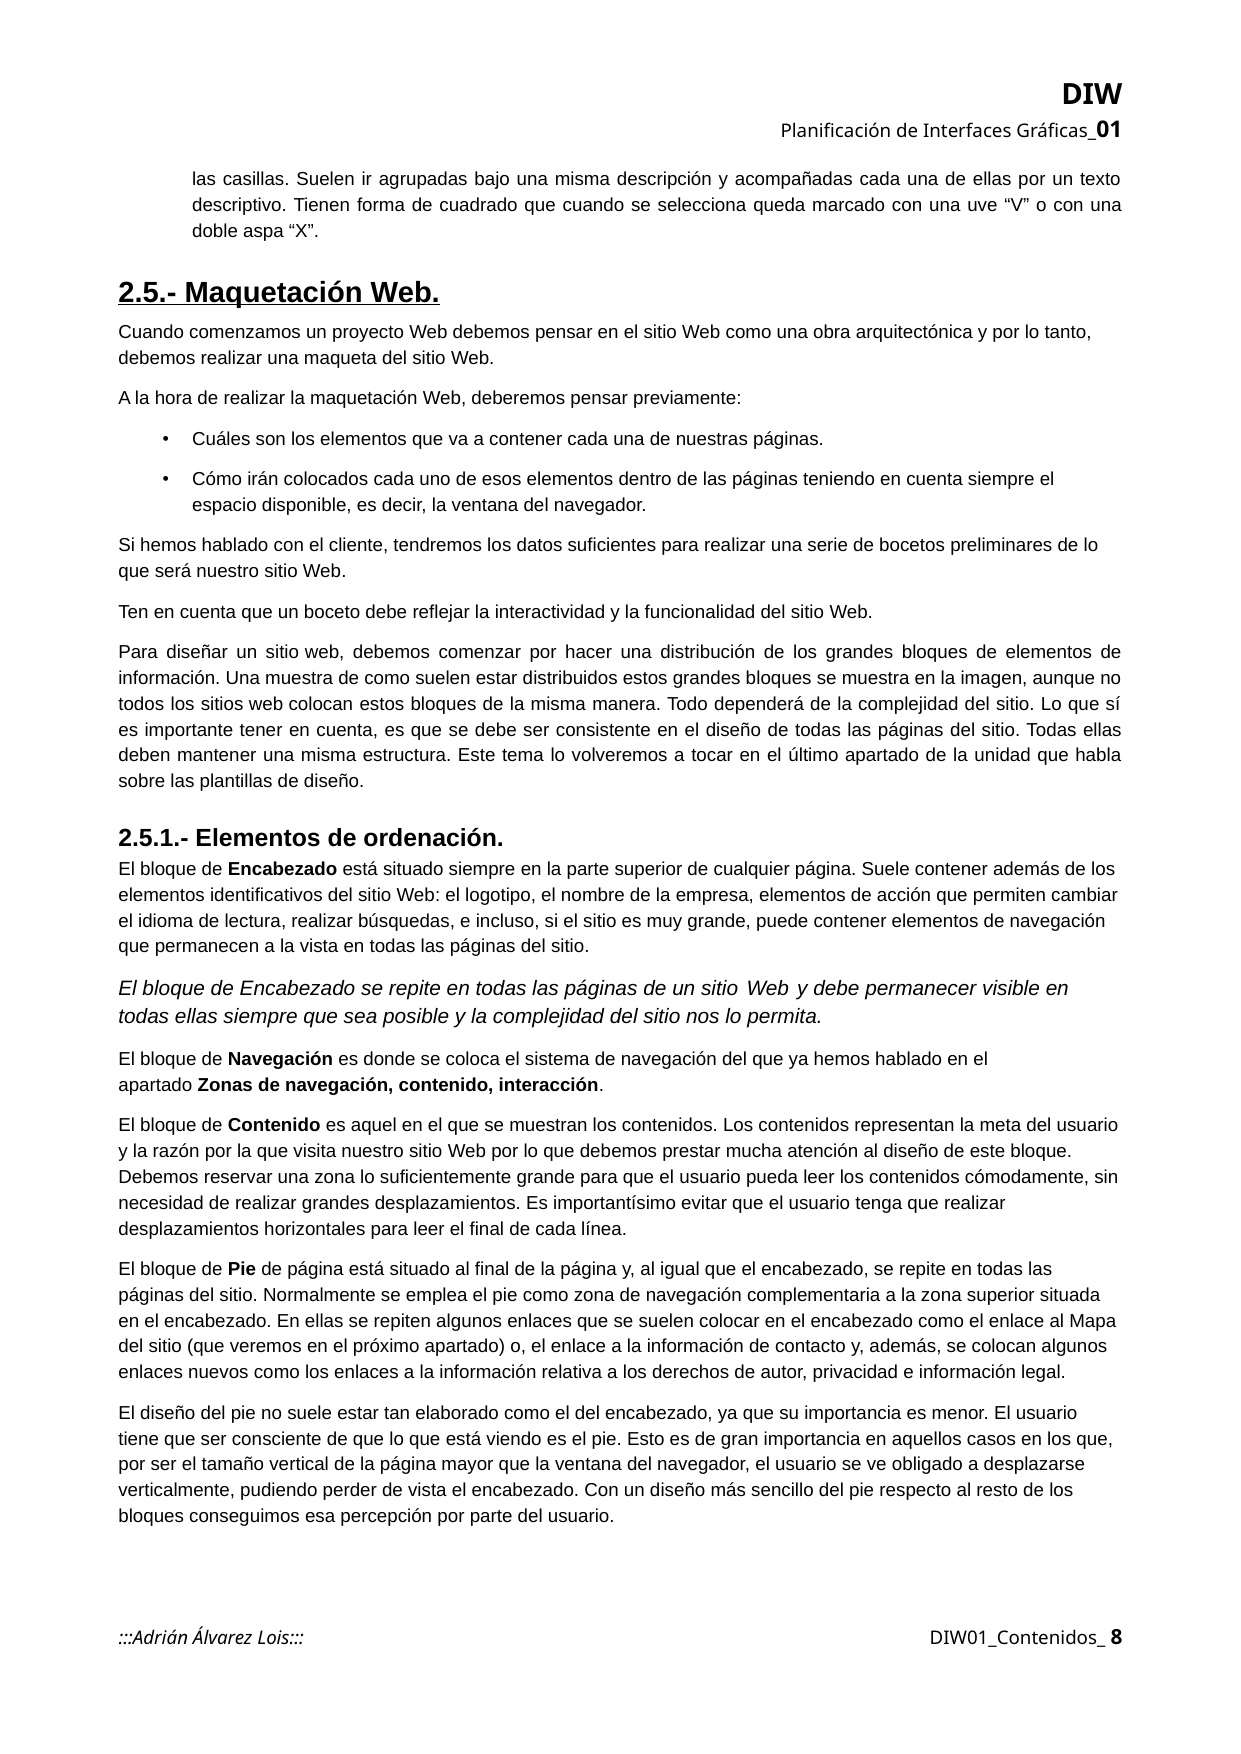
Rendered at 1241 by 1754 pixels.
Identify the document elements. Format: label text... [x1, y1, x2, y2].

text El bloque de Navegación es donde se coloca el sistema de navegación del que ya hemos hablado en el apartado Zonas de navegación, contenido, interacción. [118, 1048, 1122, 1095]
list Cuáles son los elementos que va a contener cada una de nuestras páginas. [162, 427, 1122, 449]
text El bloque de Contenido es aquel en el que se muestran los contenidos. Los contenidos representan la meta del usuario y la razón por la que visita nuestro sitio Web por lo que debemos prestar mucha atención al diseño de este bloque. Debemos reservar una zona lo suficientemente grande para que el usuario pueda leer los contenidos cómodamente, sin necesidad de realizar grandes desplazamientos. Es importantísimo evitar que el usuario tenga que realizar desplazamientos horizontales para leer el final de cada línea. [118, 1114, 1122, 1239]
subtitle 2.5.1.- Elementos de ordenación. [118, 823, 1122, 851]
list Cómo irán colocados cada uno de esos elementos dentro de las páginas teniendo en cuenta siempre el espacio disponible, es decir, la ventana del navegador. [162, 468, 1122, 515]
text El bloque de Encabezado está situado siempre en la parte superior de cualquier página. Suele contener además de los elementos identificativos del sitio Web: el logotipo, el nombre de la empresa, elementos de acción que permiten cambiar el idioma de lectura, realizar búsquedas, e incluso, si el sitio es muy grande, puede contener elementos de navegación que permanecen a la vista en todas las páginas del sitio. [118, 858, 1122, 957]
text El bloque de Pie de página está situado al final de la página y, al igual que el encabezado, se repite en todas las páginas del sitio. Normalmente se emplea el pie como zona de navegación complementaria a la zona superior situada en el encabezado. En ellas se repiten algunos enlaces que se suelen colocar en el encabezado como el enlace al Mapa del sitio (que veremos en el próximo apartado) o, el enlace a la información de contacto y, además, se colocan algunos enlaces nuevos como los enlaces a la información relativa a los derechos de autor, privacidad e información legal. [118, 1258, 1122, 1383]
text El diseño del pie no suele estar tan elaborado como el del encabezado, ya que su importancia es menor. El usuario tiene que ser consciente de que lo que está viendo es el pie. Esto es de gran importancia en aquellos casos en los que, por ser el tamaño vertical de la página mayor que la ventana del navegador, el usuario se ve obligado a desplazarse verticalmente, pudiendo perder de vista el encabezado. Con un diseño más sencillo del pie respecto al resto de los bloques conseguimos esa percepción por parte del usuario. [118, 1401, 1122, 1526]
text Si hemos hablado con el cliente, tendremos los datos suficientes para realizar una serie de bocetos preliminares de lo que será nuestro sitio Web. [118, 534, 1122, 582]
text Cuando comenzamos un proyecto Web debemos pensar en el sitio Web como una obra arquitectónica y por lo tanto, debemos realizar una maqueta del sitio Web. [118, 321, 1122, 368]
list las casillas. Suelen ir agrupadas bajo una misma descripción y acompañadas cada una de ellas por un texto descriptivo. Tienen forma de cuadrado que cuando se selecciona queda marcado con una uve “V” o con una doble aspa “X”. [118, 168, 1122, 241]
text A la hora de realizar la maquetación Web, deberemos pensar previamente: [118, 387, 1122, 408]
text Para diseñar un sitio web, debemos comenzar por hacer una distribución de los grandes bloques de elementos de información. Una muestra de como suelen estar distribuidos estos grandes bloques se muestra en la imagen, aunque no todos los sitios web colocan estos bloques de la misma manera. Todo dependerá de la complejidad del sitio. Lo que sí es importante tener en cuenta, es que se debe ser consistente en el diseño de todas las páginas del sitio. Todas ellas deben mantener una misma estructura. Este tema lo volveremos a tocar en el último apartado de la unidad que habla sobre las plantillas de diseño. [118, 641, 1122, 792]
subtitle 2.5.- Maquetación Web. [118, 274, 1122, 308]
text El bloque de Encabezado se repite en todas las páginas de un sitio Web y debe permanecer visible en todas ellas siempre que sea posible y la complejidad del sitio nos lo permita. [118, 976, 1122, 1028]
text Ten en cuenta que un boceto debe reflejar la interactividad y la funcionalidad del sitio Web. [118, 600, 1122, 622]
